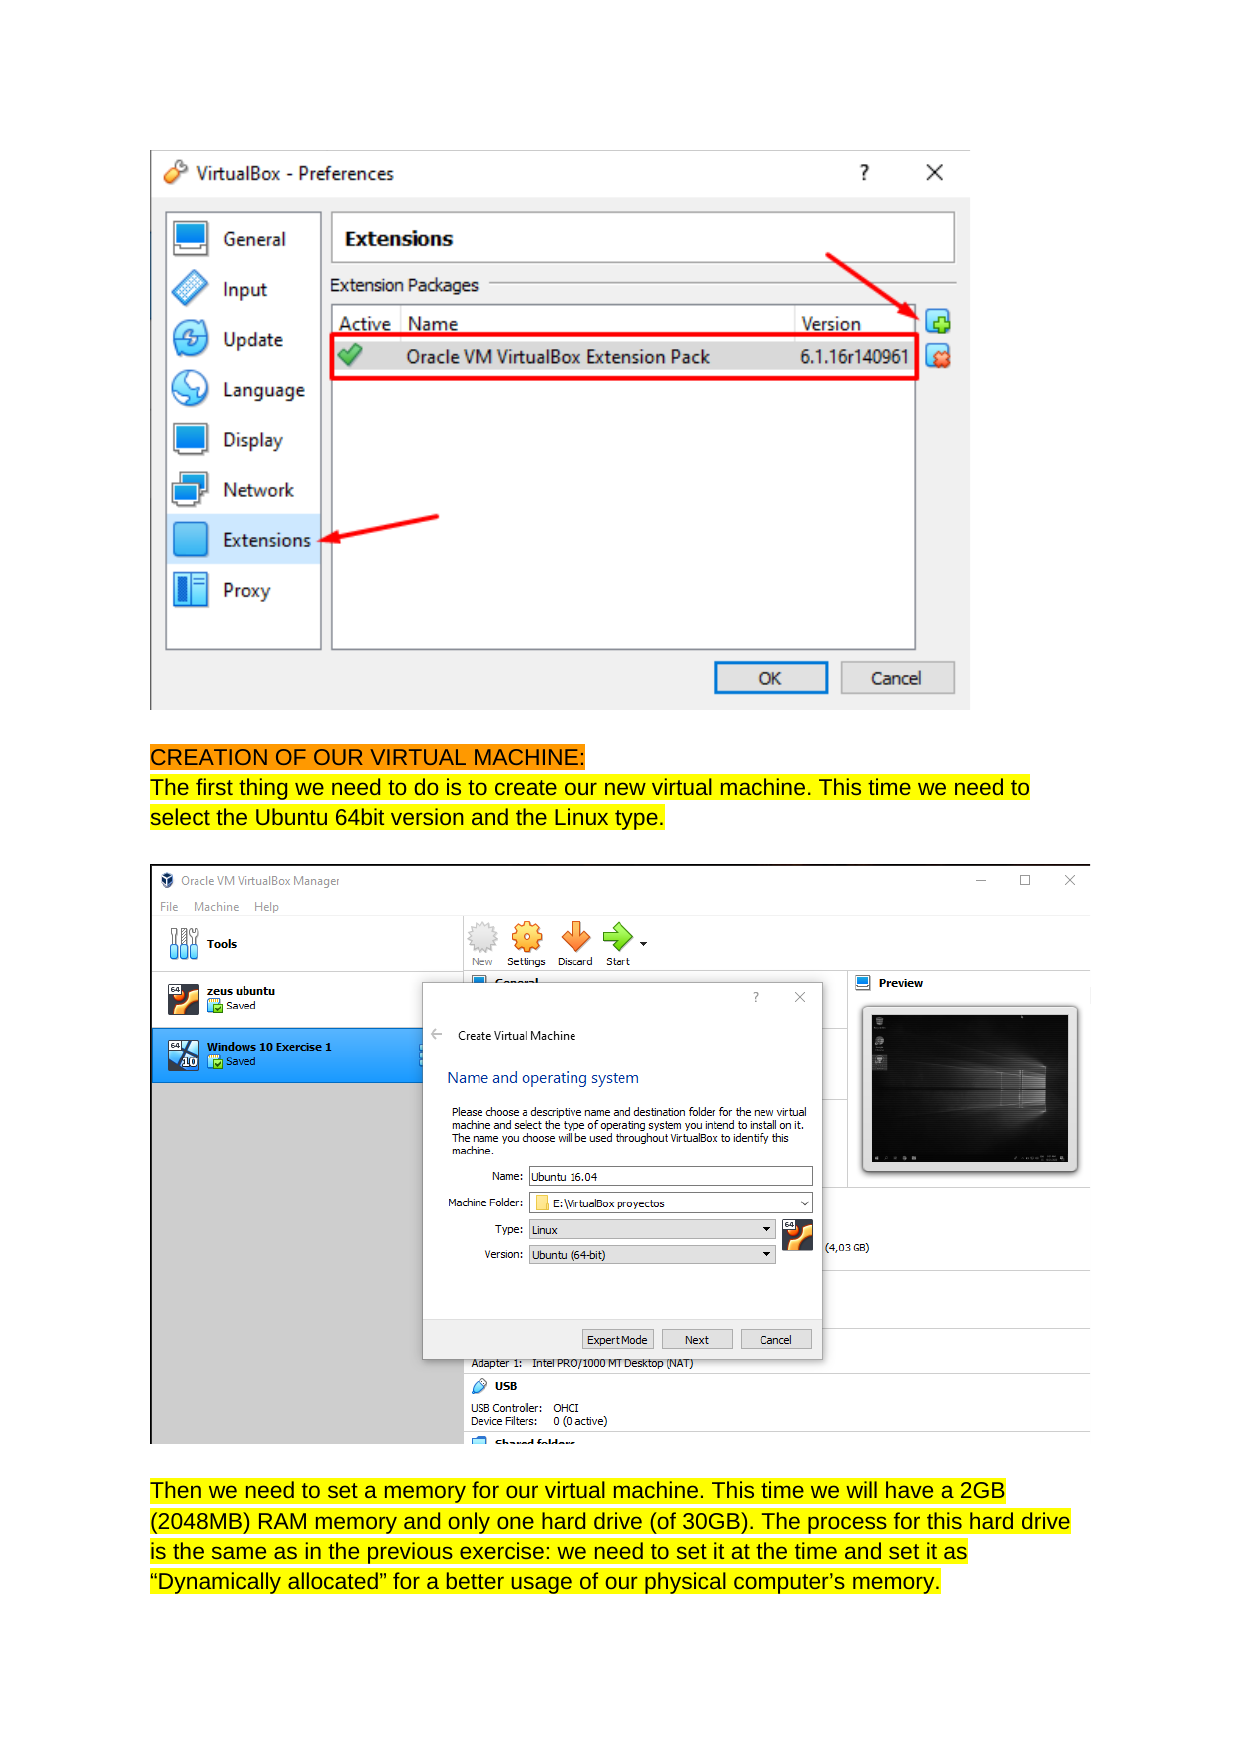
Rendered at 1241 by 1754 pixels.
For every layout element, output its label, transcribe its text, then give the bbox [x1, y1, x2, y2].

text Then we need to set a memory for our virtual machine. This time we will have a 2GB (2048MB) RAM memory and only one hard drive (of 30GB). The process for this hard drive is the same as in the previous exercise: we need to set it at the time and set it as “Dynamically allocated” for a better usage of our physical computer’s memory. [150, 1477, 1090, 1594]
picture [150, 864, 1091, 1444]
text CREATION OF OUR VIRTUAL MACHINE: [150, 743, 1090, 770]
text The first thing we need to do is to create our new virtual machine. This time we need to select the Ubuntu 64bit version and the Linux type. [150, 774, 1090, 830]
picture [150, 150, 971, 710]
